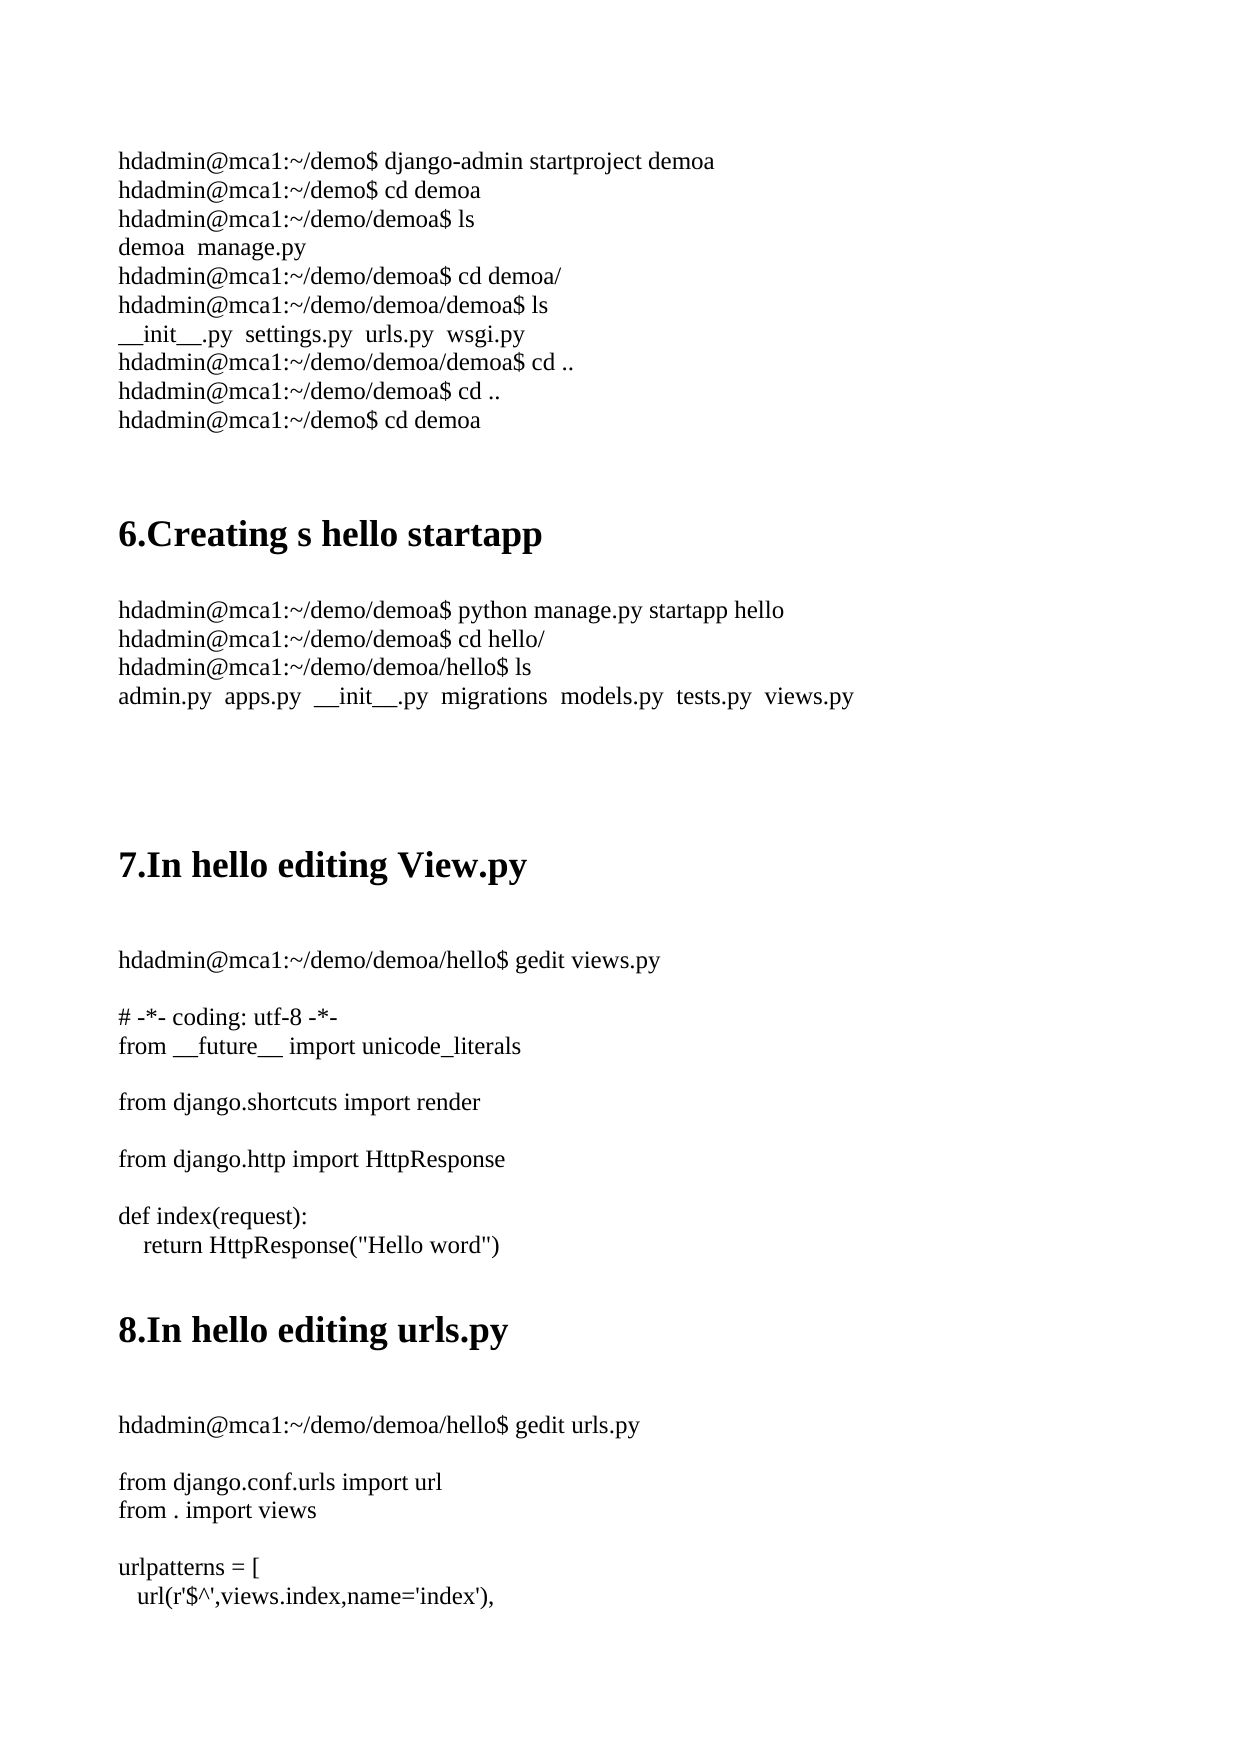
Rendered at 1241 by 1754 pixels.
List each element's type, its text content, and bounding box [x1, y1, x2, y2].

text hdadmin@mca1:~/demo/demoa/hello$ ls [118, 652, 1122, 681]
text hdadmin@mca1:~/demo/demoa$ cd demoa/ [118, 261, 1122, 290]
text from django.http import HttpResponse [118, 1144, 1122, 1173]
text hdadmin@mca1:~/demo/demoa/demoa$ ls [118, 290, 1122, 319]
text hdadmin@mca1:~/demo/demoa$ ls [118, 204, 1122, 232]
text from __future__ import unicode_literals [118, 1031, 1122, 1059]
text demoa manage.py [118, 232, 1122, 261]
text admin.py apps.py __init__.py migrations models.py tests.py views.py [118, 681, 1122, 710]
text from django.shortcuts import render [118, 1087, 1122, 1116]
text hdadmin@mca1:~/demo/demoa/hello$ gedit urls.py [118, 1410, 1122, 1438]
text hdadmin@mca1:~/demo/demoa$ cd .. [118, 376, 1122, 405]
text __init__.py settings.py urls.py wsgi.py [118, 319, 1122, 347]
text hdadmin@mca1:~/demo/demoa$ cd hello/ [118, 624, 1122, 652]
text urlpatterns = [ [118, 1552, 1122, 1581]
text hdadmin@mca1:~/demo$ django-admin startproject demoa [118, 146, 1122, 175]
text # -*- coding: utf-8 -*- [118, 1002, 1122, 1031]
text hdadmin@mca1:~/demo$ cd demoa [118, 175, 1122, 204]
text from django.conf.urls import url [118, 1467, 1122, 1495]
text 6.Creating s hello startapp [118, 511, 1122, 554]
text def index(request): [118, 1201, 1122, 1230]
text hdadmin@mca1:~/demo/demoa$ python manage.py startapp hello [118, 595, 1122, 624]
text hdadmin@mca1:~/demo/demoa/hello$ gedit views.py [118, 945, 1122, 974]
text return HttpResponse("Hello word") [118, 1230, 1122, 1258]
text url(r'$^',views.index,name='index'), [118, 1581, 1122, 1609]
text hdadmin@mca1:~/demo/demoa/demoa$ cd .. [118, 347, 1122, 376]
text hdadmin@mca1:~/demo$ cd demoa [118, 405, 1122, 434]
text from . import views [118, 1495, 1122, 1524]
text 8.In hello editing urls.py [118, 1307, 1122, 1351]
text 7.In hello editing View.py [118, 843, 1122, 886]
